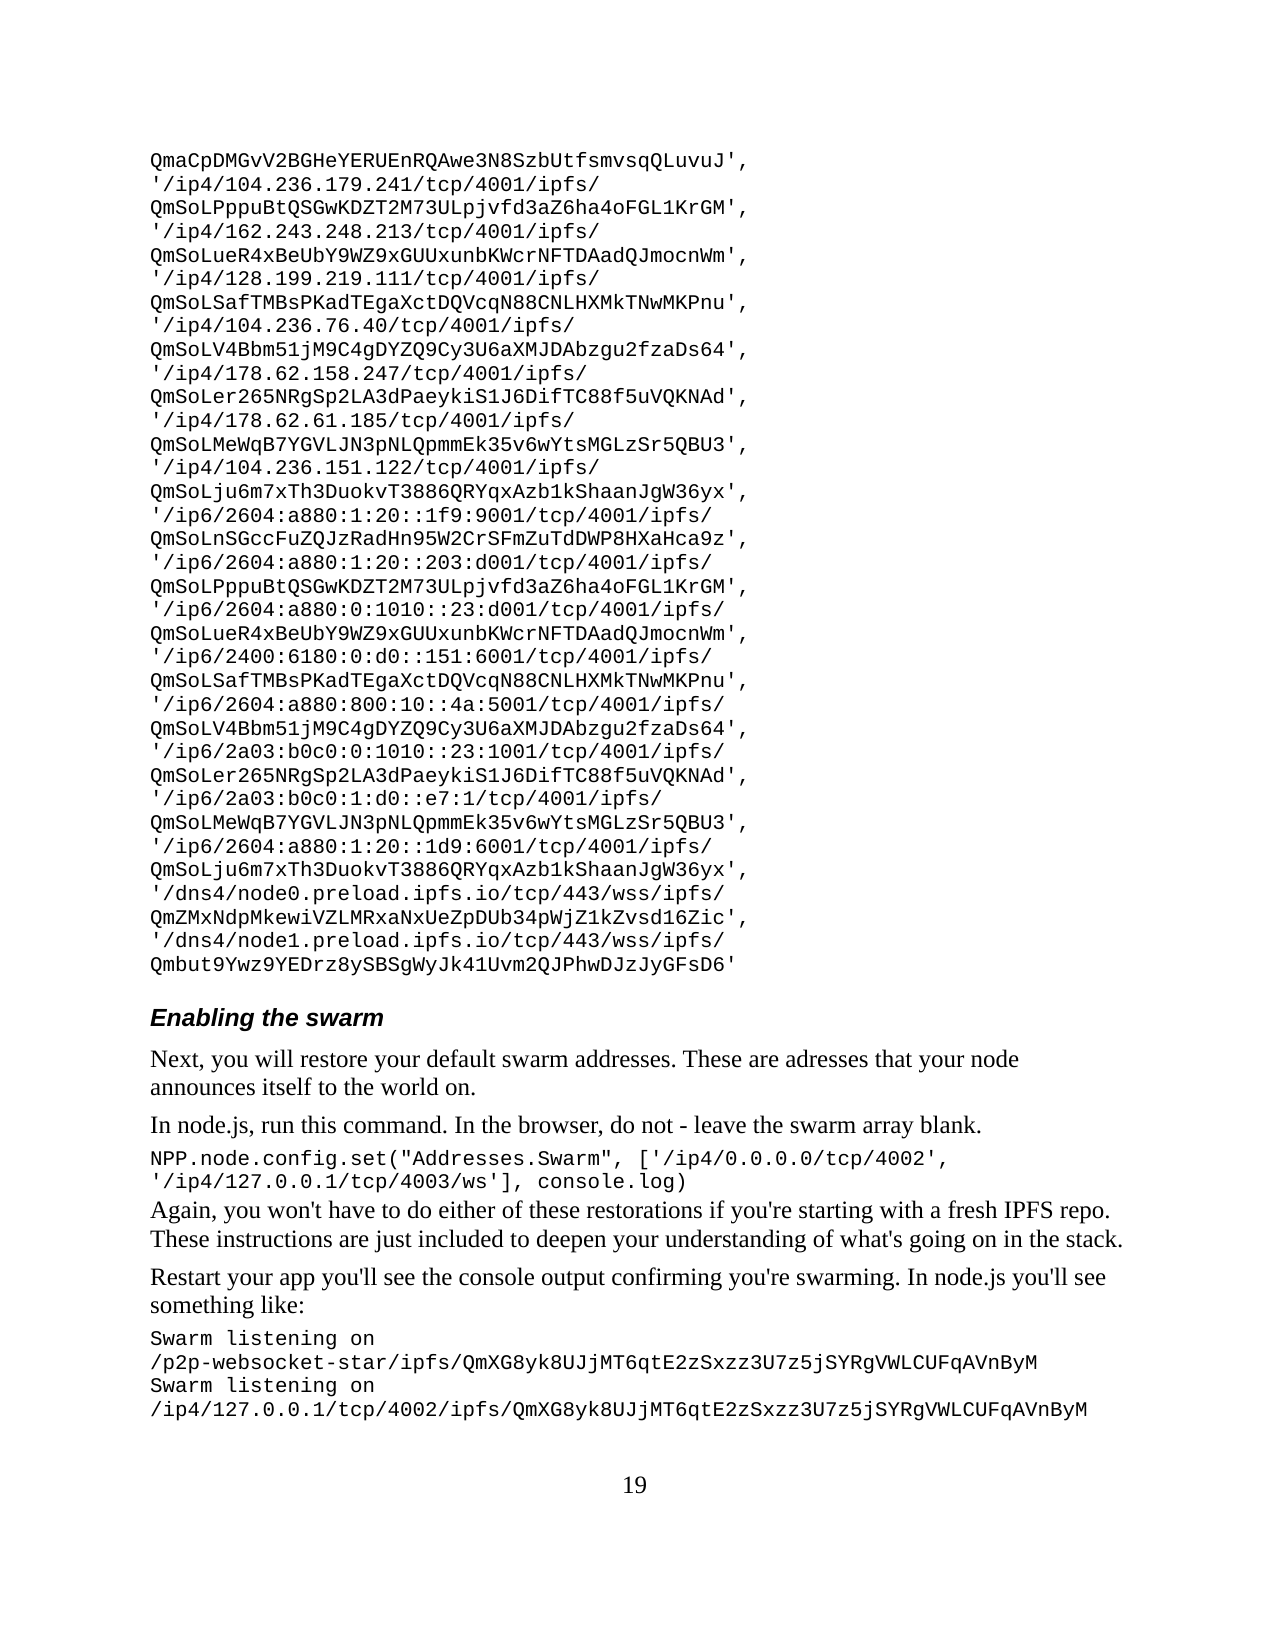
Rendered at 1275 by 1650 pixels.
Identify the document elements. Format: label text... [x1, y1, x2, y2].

text Again, you won't have to do either of these restorations if you're starting with a fresh IPFS repo. These instructions are just included to deepen your understanding of what's going on in the stack. [150, 1195, 1125, 1253]
text '/ip6/2604:a880:1:20::1f9:9001/tcp/4001/ipfs/QmSoLnSGccFuZQJzRadHn95W2CrSFmZuTdDWP8HXaHca9z', [150, 505, 1125, 552]
text '/ip4/104.236.76.40/tcp/4001/ipfs/QmSoLV4Bbm51jM9C4gDYZQ9Cy3U6aXMJDAbzgu2fzaDs64', [150, 316, 1125, 363]
subtitle Enabling the swarm [150, 1003, 1125, 1031]
text '/ip6/2604:a880:1:20::1d9:6001/tcp/4001/ipfs/QmSoLju6m7xTh3DuokvT3886QRYqxAzb1kShaanJgW36yx', [150, 836, 1125, 883]
text '/ip6/2a03:b0c0:1:d0::e7:1/tcp/4001/ipfs/QmSoLMeWqB7YGVLJN3pNLQpmmEk35v6wYtsMGLzSr5QBU3', [150, 788, 1125, 836]
text '/ip6/2604:a880:1:20::203:d001/tcp/4001/ipfs/QmSoLPppuBtQSGwKDZT2M73ULpjvfd3aZ6ha4oFGL1KrGM', [150, 552, 1125, 599]
text '/ip6/2604:a880:800:10::4a:5001/tcp/4001/ipfs/QmSoLV4Bbm51jM9C4gDYZQ9Cy3U6aXMJDAbzgu2fzaDs64', [150, 694, 1125, 741]
text Swarm listening on /p2p-websocket-star/ipfs/QmXG8yk8UJjMT6qtE2zSxzz3U7z5jSYRgVWLCUFqAVnByM [150, 1328, 1125, 1375]
text NPP.node.config.set("Addresses.Swarm", ['/ip4/0.0.0.0/tcp/4002', '/ip4/127.0.0.1/tcp/4003/ws'], console.log) [150, 1148, 1125, 1195]
text '/ip4/178.62.158.247/tcp/4001/ipfs/QmSoLer265NRgSp2LA3dPaeykiS1J6DifTC88f5uVQKNAd', [150, 363, 1125, 410]
text '/ip6/2400:6180:0:d0::151:6001/tcp/4001/ipfs/QmSoLSafTMBsPKadTEgaXctDQVcqN88CNLHXMkTNwMKPnu', [150, 647, 1125, 694]
text '/ip4/104.236.179.241/tcp/4001/ipfs/QmSoLPppuBtQSGwKDZT2M73ULpjvfd3aZ6ha4oFGL1KrGM', [150, 174, 1125, 221]
text Restart your app you'll see the console output confirming you're swarming. In node.js you'll see something like: [150, 1262, 1125, 1319]
text '/dns4/node1.preload.ipfs.io/tcp/443/wss/ipfs/Qmbut9Ywz9YEDrz8ySBSgWyJk41Uvm2QJPhwDJzJyGFsD6' [150, 930, 1125, 978]
text Swarm listening on /ip4/127.0.0.1/tcp/4002/ipfs/QmXG8yk8UJjMT6qtE2zSxzz3U7z5jSYRgVWLCUFqAVnByM [150, 1375, 1125, 1423]
text '/ip4/128.199.219.111/tcp/4001/ipfs/QmSoLSafTMBsPKadTEgaXctDQVcqN88CNLHXMkTNwMKPnu', [150, 268, 1125, 316]
text '/ip4/162.243.248.213/tcp/4001/ipfs/QmSoLueR4xBeUbY9WZ9xGUUxunbKWcrNFTDAadQJmocnWm', [150, 221, 1125, 268]
text '/ip6/2a03:b0c0:0:1010::23:1001/tcp/4001/ipfs/QmSoLer265NRgSp2LA3dPaeykiS1J6DifTC88f5uVQKNAd', [150, 741, 1125, 788]
text In node.js, run this command. In the browser, do not - leave the swarm array blank. [150, 1110, 1125, 1139]
text '/dns4/node0.preload.ipfs.io/tcp/443/wss/ipfs/QmZMxNdpMkewiVZLMRxaNxUeZpDUb34pWjZ1kZvsd16Zic', [150, 883, 1125, 930]
text '/ip6/2604:a880:0:1010::23:d001/tcp/4001/ipfs/QmSoLueR4xBeUbY9WZ9xGUUxunbKWcrNFTDAadQJmocnWm', [150, 599, 1125, 647]
text '/ip4/178.62.61.185/tcp/4001/ipfs/QmSoLMeWqB7YGVLJN3pNLQpmmEk35v6wYtsMGLzSr5QBU3', [150, 410, 1125, 457]
text QmaCpDMGvV2BGHeYERUEnRQAwe3N8SzbUtfsmvsqQLuvuJ', [150, 150, 1125, 174]
text Next, you will restore your default swarm addresses. These are adresses that your node announces itself to the world on. [150, 1044, 1125, 1101]
text '/ip4/104.236.151.122/tcp/4001/ipfs/QmSoLju6m7xTh3DuokvT3886QRYqxAzb1kShaanJgW36yx', [150, 457, 1125, 505]
